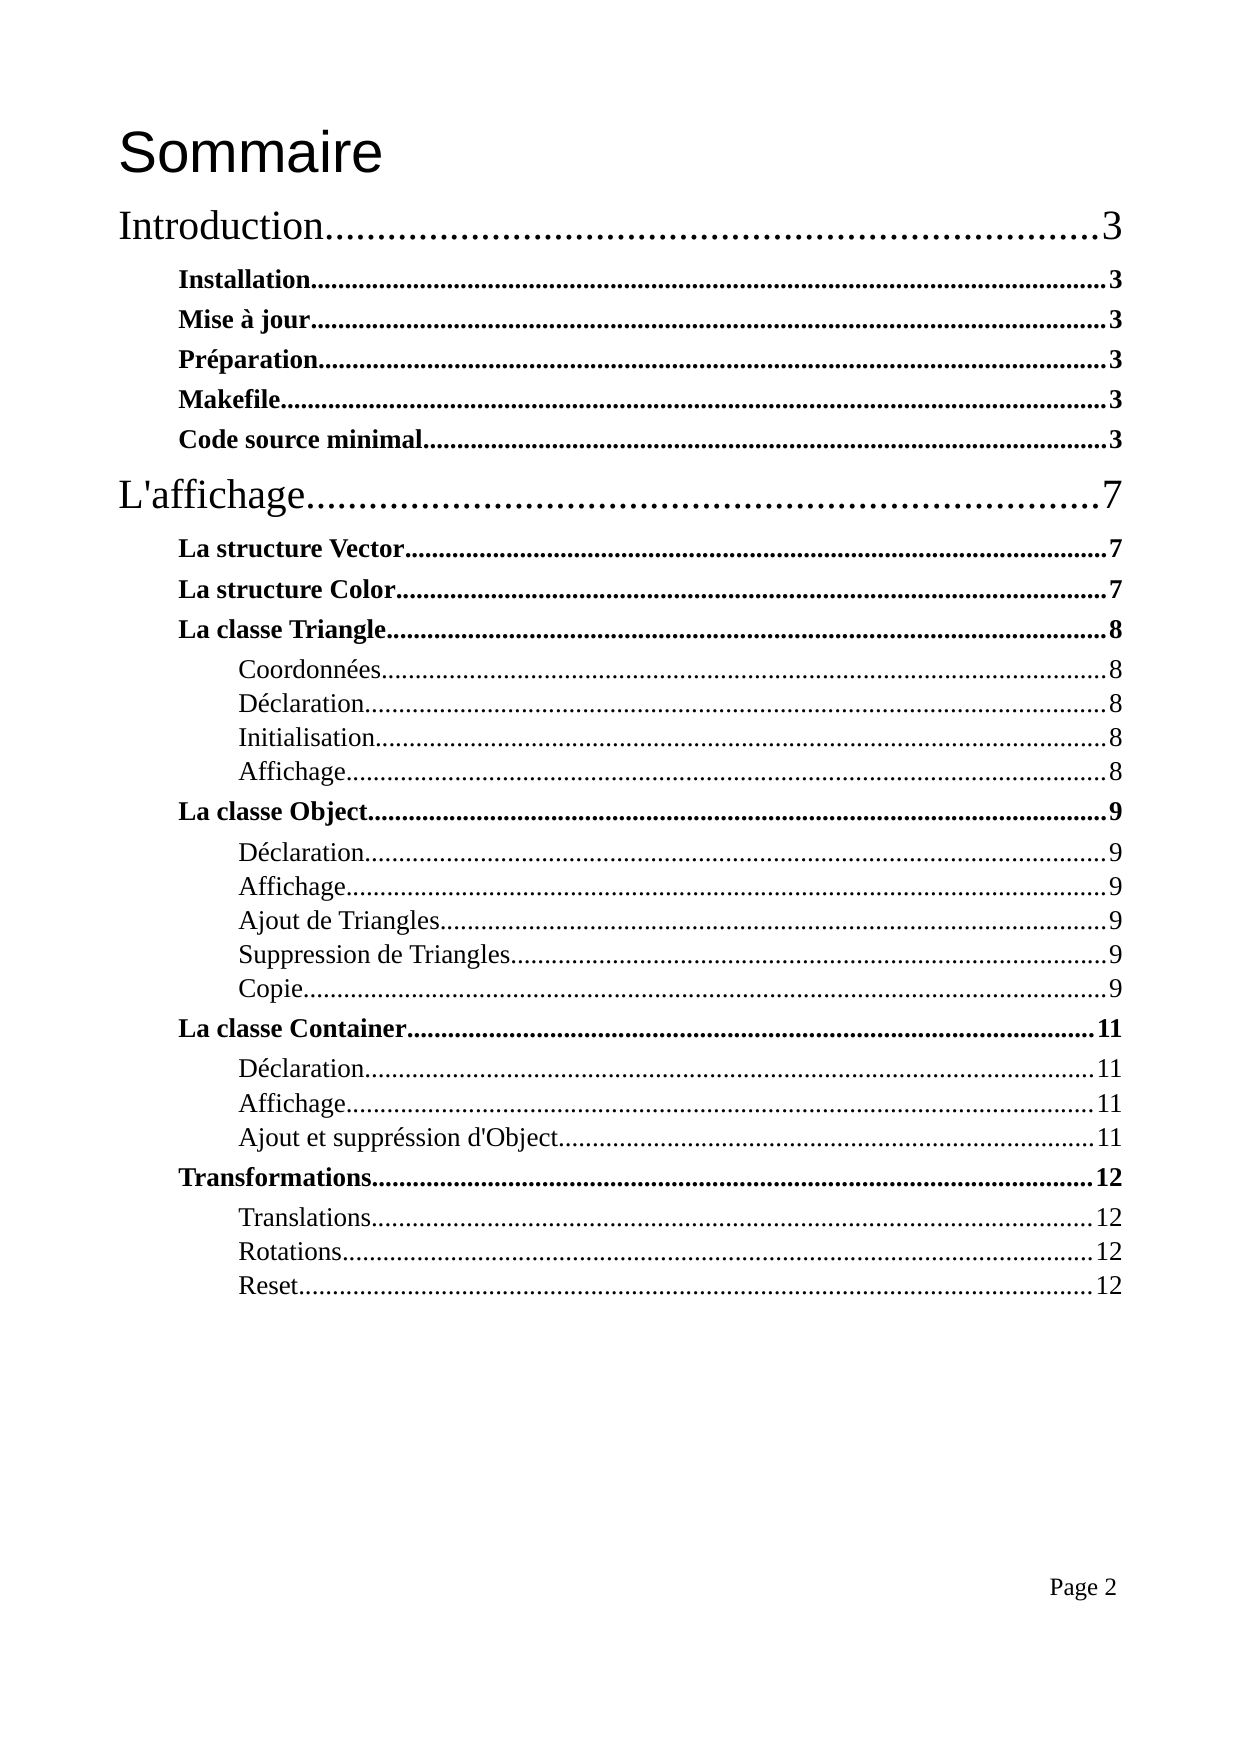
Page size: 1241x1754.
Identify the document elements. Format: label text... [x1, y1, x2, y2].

text Makefile 3 [178, 383, 1122, 414]
text La classe Object 9 [178, 796, 1122, 827]
text Copie 9 [238, 972, 1122, 1003]
text Introduction 3 [118, 200, 1122, 248]
text Affichage 9 [238, 870, 1122, 901]
text La structure Vector 7 [178, 533, 1122, 564]
text La structure Color 7 [178, 573, 1122, 604]
text Mise à jour 3 [178, 303, 1122, 334]
text Suppression de Triangles 9 [238, 938, 1122, 969]
text Initialisation 8 [238, 721, 1122, 752]
text Translations 12 [238, 1201, 1122, 1232]
text Déclaration 8 [238, 687, 1122, 718]
text Installation 3 [178, 263, 1122, 294]
text Coordonnées 8 [238, 653, 1122, 684]
text La classe Container 11 [178, 1012, 1122, 1043]
text Ajout et suppréssion d'Object 11 [238, 1121, 1122, 1152]
text Déclaration 9 [238, 836, 1122, 867]
text Affichage 8 [238, 755, 1122, 787]
text Affichage 11 [238, 1087, 1122, 1118]
text Reset 12 [238, 1269, 1122, 1301]
text La classe Triangle 8 [178, 613, 1122, 644]
text L'affichage 7 [118, 470, 1122, 518]
subtitle Sommaire [118, 118, 1122, 185]
text Préparation 3 [178, 343, 1122, 374]
text Transformations 12 [178, 1161, 1122, 1192]
text Déclaration 11 [238, 1052, 1122, 1084]
text Rotations 12 [238, 1235, 1122, 1266]
text Ajout de Triangles 9 [238, 904, 1122, 935]
text Code source minimal 3 [178, 423, 1122, 455]
